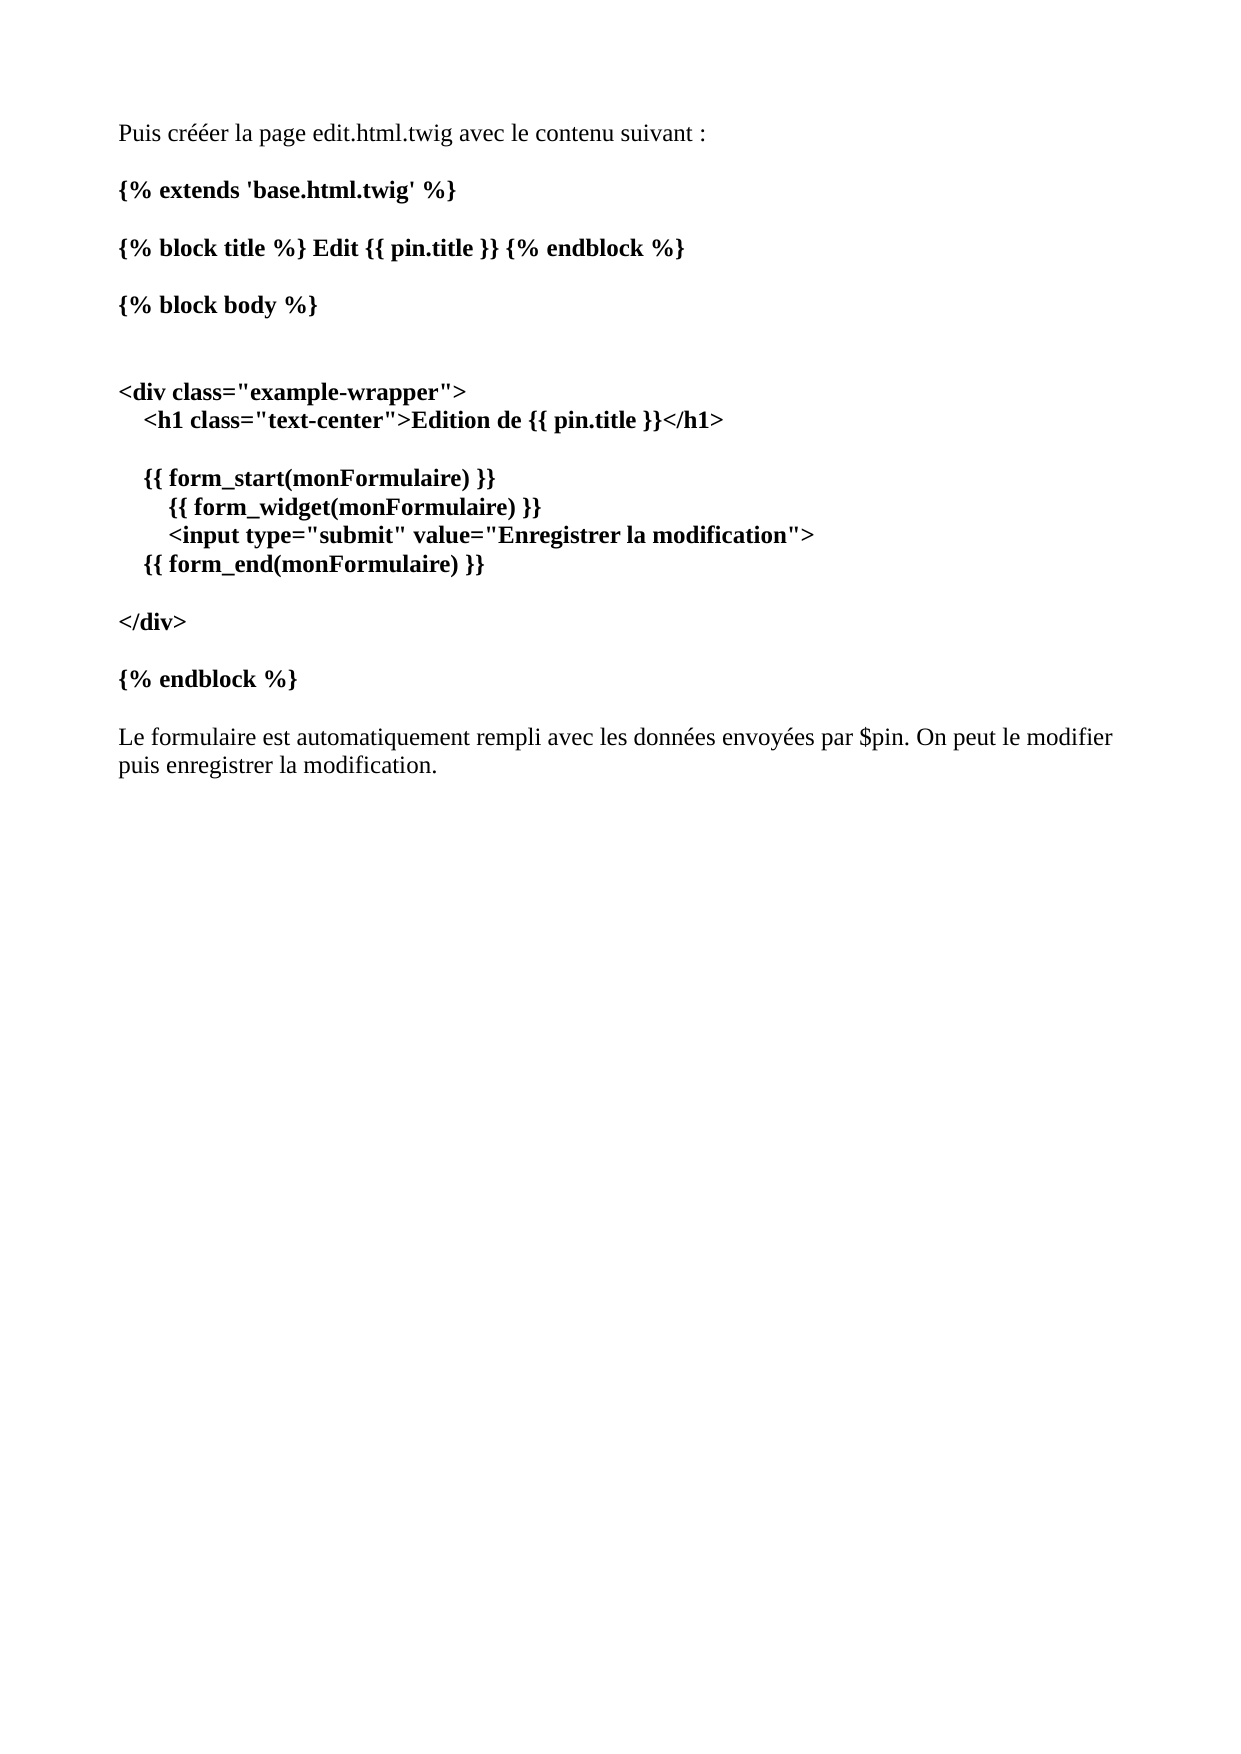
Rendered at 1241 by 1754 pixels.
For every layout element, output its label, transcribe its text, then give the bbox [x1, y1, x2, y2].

text {% block title %} Edit {{ pin.title }} {% endblock %} [118, 233, 1122, 262]
text </div> [118, 607, 1122, 636]
text {{ form_start(monFormulaire) }} [118, 463, 1122, 492]
text Le formulaire est automatiquement rempli avec les données envoyées par $pin. On peut le modifier puis enregistrer la modification. [118, 722, 1122, 779]
text {{ form_widget(monFormulaire) }} [118, 492, 1122, 521]
text <div class="example-wrapper"> [118, 377, 1122, 406]
text {% extends 'base.html.twig' %} [118, 176, 1122, 204]
text <h1 class="text-center">Edition de {{ pin.title }}</h1> [118, 406, 1122, 434]
text {% block body %} [118, 291, 1122, 319]
text {% endblock %} [118, 664, 1122, 693]
text <input type="submit" value="Enregistrer la modification"> [118, 521, 1122, 549]
text Puis crééer la page edit.html.twig avec le contenu suivant : [118, 118, 1122, 147]
text {{ form_end(monFormulaire) }} [118, 549, 1122, 578]
